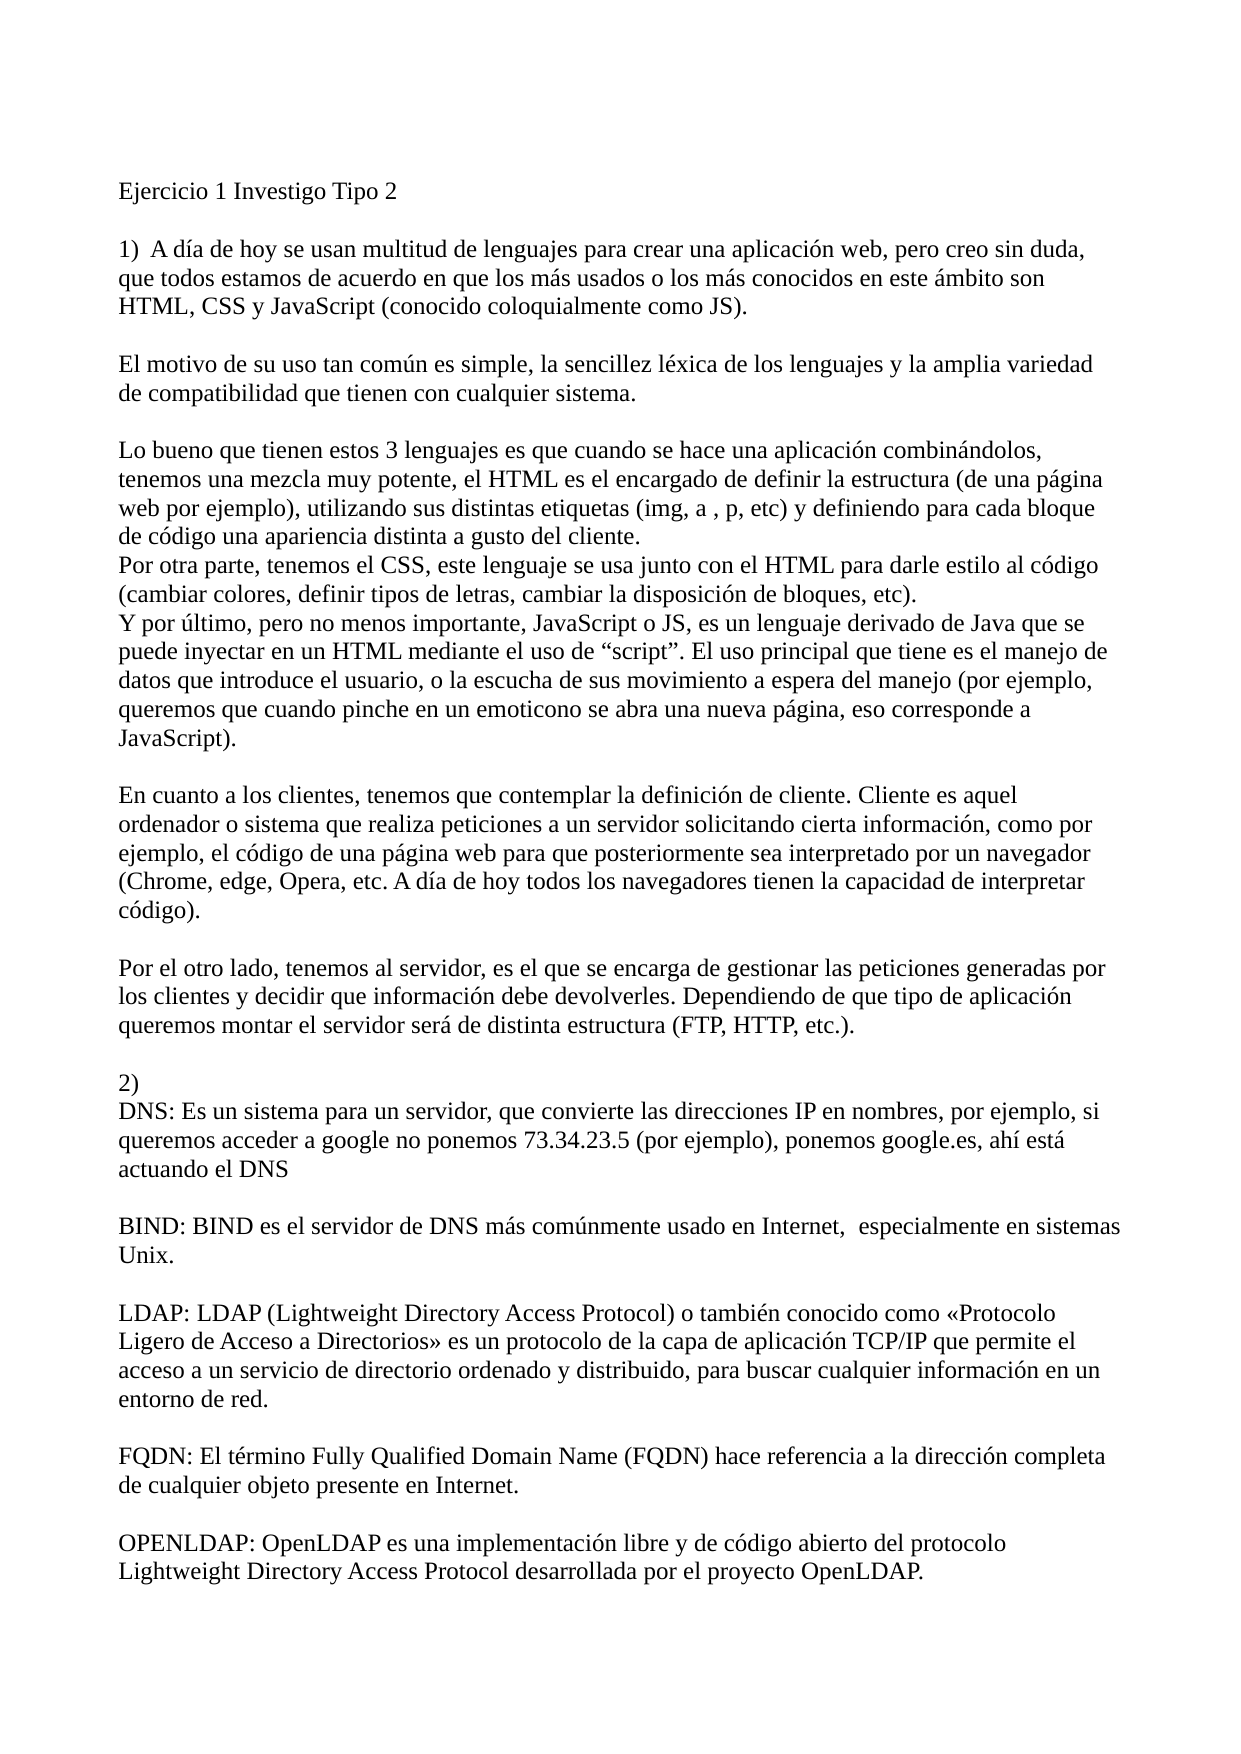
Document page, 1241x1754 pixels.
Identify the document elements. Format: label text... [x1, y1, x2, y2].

text Por otra parte, tenemos el CSS, este lenguaje se usa junto con el HTML para darle estilo al código (cambiar colores, definir tipos de letras, cambiar la disposición de bloques, etc). [118, 550, 1122, 608]
text El motivo de su uso tan común es simple, la sencillez léxica de los lenguajes y la amplia variedad de compatibilidad que tienen con cualquier sistema. [118, 349, 1122, 406]
text LDAP: LDAP (Lightweight Directory Access Protocol) o también conocido como «Protocolo Ligero de Acceso a Directorios» es un protocolo de la capa de aplicación TCP/IP que permite el acceso a un servicio de directorio ordenado y distribuido, para buscar cualquier información en un entorno de red. [118, 1298, 1122, 1413]
text Lo bueno que tienen estos 3 lenguajes es que cuando se hace una aplicación combinándolos, tenemos una mezcla muy potente, el HTML es el encargado de definir la estructura (de una página web por ejemplo), utilizando sus distintas etiquetas (img, a , p, etc) y definiendo para cada bloque de código una apariencia distinta a gusto del cliente. [118, 435, 1122, 550]
text 2) [118, 1068, 1122, 1096]
text 1) A día de hoy se usan multitud de lenguajes para crear una aplicación web, pero creo sin duda, que todos estamos de acuerdo en que los más usados o los más conocidos en este ámbito son HTML, CSS y JavaScript (conocido coloquialmente como JS). [118, 234, 1122, 320]
text Ejercicio 1 Investigo Tipo 2 [118, 176, 1122, 205]
text BIND: BIND es el servidor de DNS más comúnmente usado en Internet, ​​ especialmente en sistemas Unix. [118, 1211, 1122, 1269]
text DNS: Es un sistema para un servidor, que convierte las direcciones IP en nombres, por ejemplo, si queremos acceder a google no ponemos 73.34.23.5 (por ejemplo), ponemos google.es, ahí está actuando el DNS [118, 1096, 1122, 1183]
text Y por último, pero no menos importante, JavaScript o JS, es un lenguaje derivado de Java que se puede inyectar en un HTML mediante el uso de “script”. El uso principal que tiene es el manejo de datos que introduce el usuario, o la escucha de sus movimiento a espera del manejo (por ejemplo, queremos que cuando pinche en un emoticono se abra una nueva página, eso corresponde a JavaScript). [118, 608, 1122, 751]
text FQDN: El término Fully Qualified Domain Name (FQDN) hace referencia a la dirección completa de cualquier objeto presente en Internet. [118, 1441, 1122, 1499]
text OPENLDAP: OpenLDAP es una implementación libre y de código abierto del protocolo Lightweight Directory Access Protocol desarrollada por el proyecto OpenLDAP. [118, 1528, 1122, 1585]
text Por el otro lado, tenemos al servidor, es el que se encarga de gestionar las peticiones generadas por los clientes y decidir que información debe devolverles. Dependiendo de que tipo de aplicación queremos montar el servidor será de distinta estructura (FTP, HTTP, etc.). [118, 953, 1122, 1039]
text En cuanto a los clientes, tenemos que contemplar la definición de cliente. Cliente es aquel ordenador o sistema que realiza peticiones a un servidor solicitando cierta información, como por ejemplo, el código de una página web para que posteriormente sea interpretado por un navegador (Chrome, edge, Opera, etc. A día de hoy todos los navegadores tienen la capacidad de interpretar código). [118, 780, 1122, 924]
